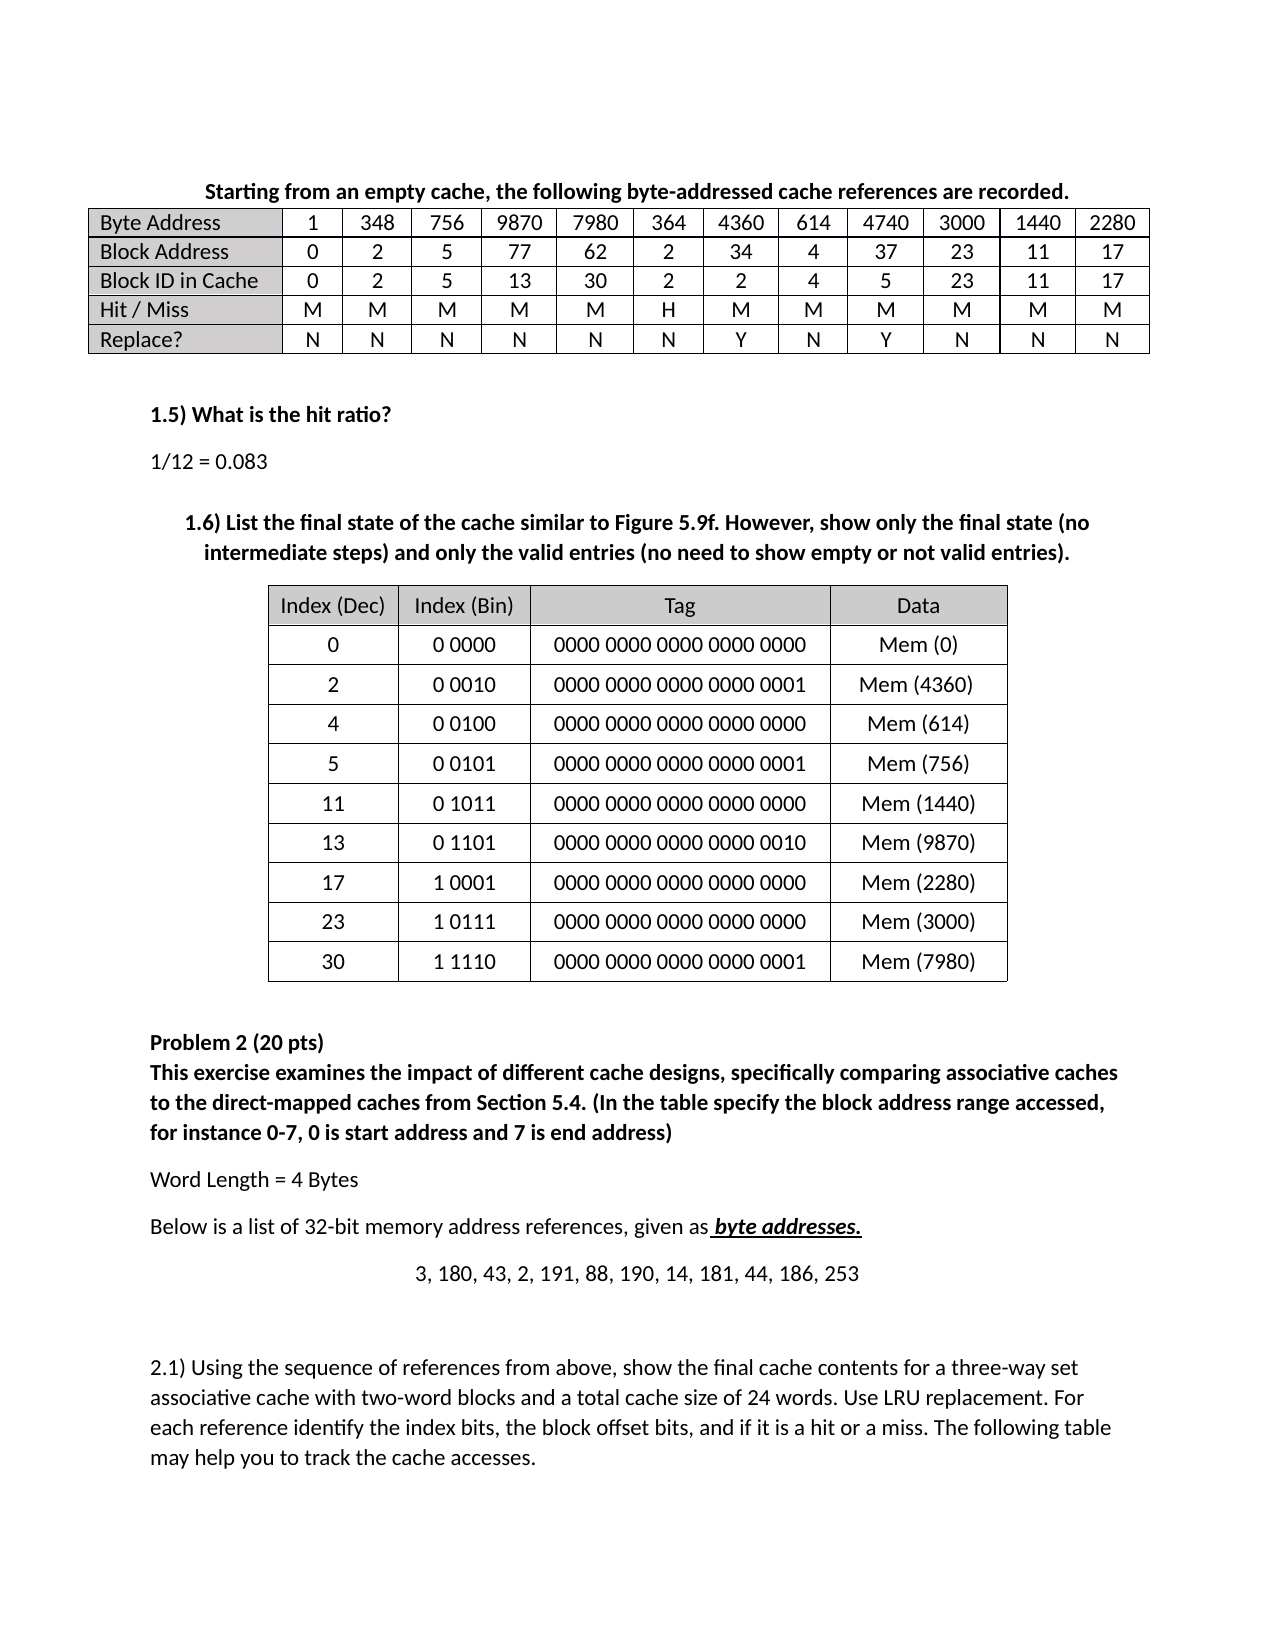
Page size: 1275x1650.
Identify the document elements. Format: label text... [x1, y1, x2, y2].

table_cell M [412, 296, 481, 324]
table_cell M [482, 296, 556, 324]
table_cell N [557, 325, 633, 353]
text Starting from an empty cache, the following byte-addressed cache references are recorded. [150, 177, 1125, 205]
table_cell 2 [269, 665, 398, 704]
table_cell 11 [1001, 267, 1075, 294]
table_header 3000 [924, 209, 999, 236]
table_cell 5 [412, 238, 481, 266]
table_cell 0000 0000 0000 0000 0000 [531, 784, 830, 822]
table_cell 5 [848, 267, 923, 294]
table_cell 0 0101 [399, 744, 530, 783]
table_cell 23 [924, 267, 999, 294]
table_cell 4 [779, 267, 847, 294]
table_cell 1 1110 [399, 942, 530, 981]
table_header Data [831, 586, 1007, 624]
table_cell 0 [283, 267, 342, 294]
table_cell 17 [1076, 238, 1149, 266]
table_cell 30 [269, 942, 398, 981]
table_cell 0 [269, 626, 398, 664]
table_cell 23 [924, 238, 999, 266]
table_cell Mem (0) [831, 626, 1007, 664]
table_cell 0000 0000 0000 0000 0000 [531, 863, 830, 902]
table_cell Mem (1440) [831, 784, 1007, 822]
table_cell 0 0000 [399, 626, 530, 664]
table_cell N [779, 325, 847, 353]
table_cell N [482, 325, 556, 353]
table_header 1440 [1001, 209, 1075, 236]
table_cell 11 [269, 784, 398, 822]
table_cell 2 [343, 238, 411, 266]
table_cell M [283, 296, 342, 324]
table_cell M [704, 296, 778, 324]
table_cell 2 [343, 267, 411, 294]
table_cell 17 [269, 863, 398, 902]
table_cell 0000 0000 0000 0000 0000 [531, 903, 830, 941]
table_cell 1 0111 [399, 903, 530, 941]
table_cell 13 [269, 824, 398, 862]
table_header 756 [412, 209, 481, 236]
table_cell N [343, 325, 411, 353]
table_header 2280 [1076, 209, 1149, 236]
text Word Length = 4 Bytes [150, 1165, 1125, 1193]
table_header Tag [531, 586, 830, 624]
table_cell M [924, 296, 999, 324]
table_cell Mem (7980) [831, 942, 1007, 981]
text 1.5) What is the hit ratio? [150, 401, 1125, 429]
table_cell Mem (3000) [831, 903, 1007, 941]
table_cell 0 0100 [399, 705, 530, 743]
table_cell Mem (756) [831, 744, 1007, 783]
table_cell Mem (2280) [831, 863, 1007, 902]
table_header 7980 [557, 209, 633, 236]
table_cell 5 [412, 267, 481, 294]
table_cell 5 [269, 744, 398, 783]
text 1.6) List the final state of the cache similar to Figure 5.9f. However, show only the final state (no intermediate steps) and only the valid entries (no need to show empty or not valid entries). [150, 508, 1125, 566]
table_header 9870 [482, 209, 556, 236]
table_header Byte Address [89, 209, 282, 236]
table_cell Hit / Miss [89, 296, 282, 324]
table_cell M [343, 296, 411, 324]
table_cell Y [848, 325, 923, 353]
table_cell 23 [269, 903, 398, 941]
table_cell 0000 0000 0000 0000 0000 [531, 626, 830, 664]
table_cell Replace? [89, 325, 282, 353]
table_cell 11 [1001, 238, 1075, 266]
text 3, 180, 43, 2, 191, 88, 190, 14, 181, 44, 186, 253 [150, 1259, 1125, 1287]
text 1/12 = 0.083 [150, 447, 1125, 506]
table_cell 2 [704, 267, 778, 294]
table_header 1 [283, 209, 342, 236]
table_cell N [634, 325, 703, 353]
table_header 348 [343, 209, 411, 236]
table_cell 0000 0000 0000 0000 0001 [531, 942, 830, 981]
table_cell 0000 0000 0000 0000 0001 [531, 665, 830, 704]
table_cell 2 [634, 267, 703, 294]
text Problem 2 (20 pts) This exercise examines the impact of different cache designs, specifically comparing associative caches to the direct-mapped caches from Section 5.4. (In the table specify the block address range accessed, for instance 0-7, 0 is start address and 7 is end address) [150, 1028, 1125, 1146]
table_cell 2 [634, 238, 703, 266]
table_cell N [1076, 325, 1149, 353]
table_header 4740 [848, 209, 923, 236]
table_cell 17 [1076, 267, 1149, 294]
table_cell 4 [269, 705, 398, 743]
text 2.1) Using the sequence of references from above, show the final cache contents for a three-way set associative cache with two-word blocks and a total cache size of 24 words. Use LRU replacement. For each reference identify the index bits, the block offset bits, and if it is a hit or a miss. The following table may help you to track the cache accesses. [150, 1353, 1125, 1471]
table_cell Block Address [89, 238, 282, 266]
table_cell 13 [482, 267, 556, 294]
table_cell Mem (4360) [831, 665, 1007, 704]
table_cell 4 [779, 238, 847, 266]
table_cell 0 1011 [399, 784, 530, 822]
table_cell M [1001, 296, 1075, 324]
table_cell 0 1101 [399, 824, 530, 862]
table_header Index (Bin) [399, 586, 530, 624]
table_cell 0 [283, 238, 342, 266]
table_cell Y [704, 325, 778, 353]
table_cell 0000 0000 0000 0000 0010 [531, 824, 830, 862]
table_cell N [412, 325, 481, 353]
table_cell 77 [482, 238, 556, 266]
table_header Index (Dec) [269, 586, 398, 624]
table_cell Block ID in Cache [89, 267, 282, 294]
table_cell N [283, 325, 342, 353]
table_cell Mem (9870) [831, 824, 1007, 862]
table_cell 0000 0000 0000 0000 0000 [531, 705, 830, 743]
table_cell H [634, 296, 703, 324]
table_cell 37 [848, 238, 923, 266]
table_cell 0000 0000 0000 0000 0001 [531, 744, 830, 783]
table_cell M [557, 296, 633, 324]
table_header 614 [779, 209, 847, 236]
table_cell 0 0010 [399, 665, 530, 704]
table_cell N [1001, 325, 1075, 353]
table_cell N [924, 325, 999, 353]
table_cell 1 0001 [399, 863, 530, 902]
table_cell 30 [557, 267, 633, 294]
table_cell 34 [704, 238, 778, 266]
table_header 4360 [704, 209, 778, 236]
table_cell M [779, 296, 847, 324]
table_header 364 [634, 209, 703, 236]
text Below is a list of 32-bit memory address references, given as byte addresses. [150, 1212, 1125, 1240]
table_cell Mem (614) [831, 705, 1007, 743]
table_cell 62 [557, 238, 633, 266]
table_cell M [848, 296, 923, 324]
table_cell M [1076, 296, 1149, 324]
